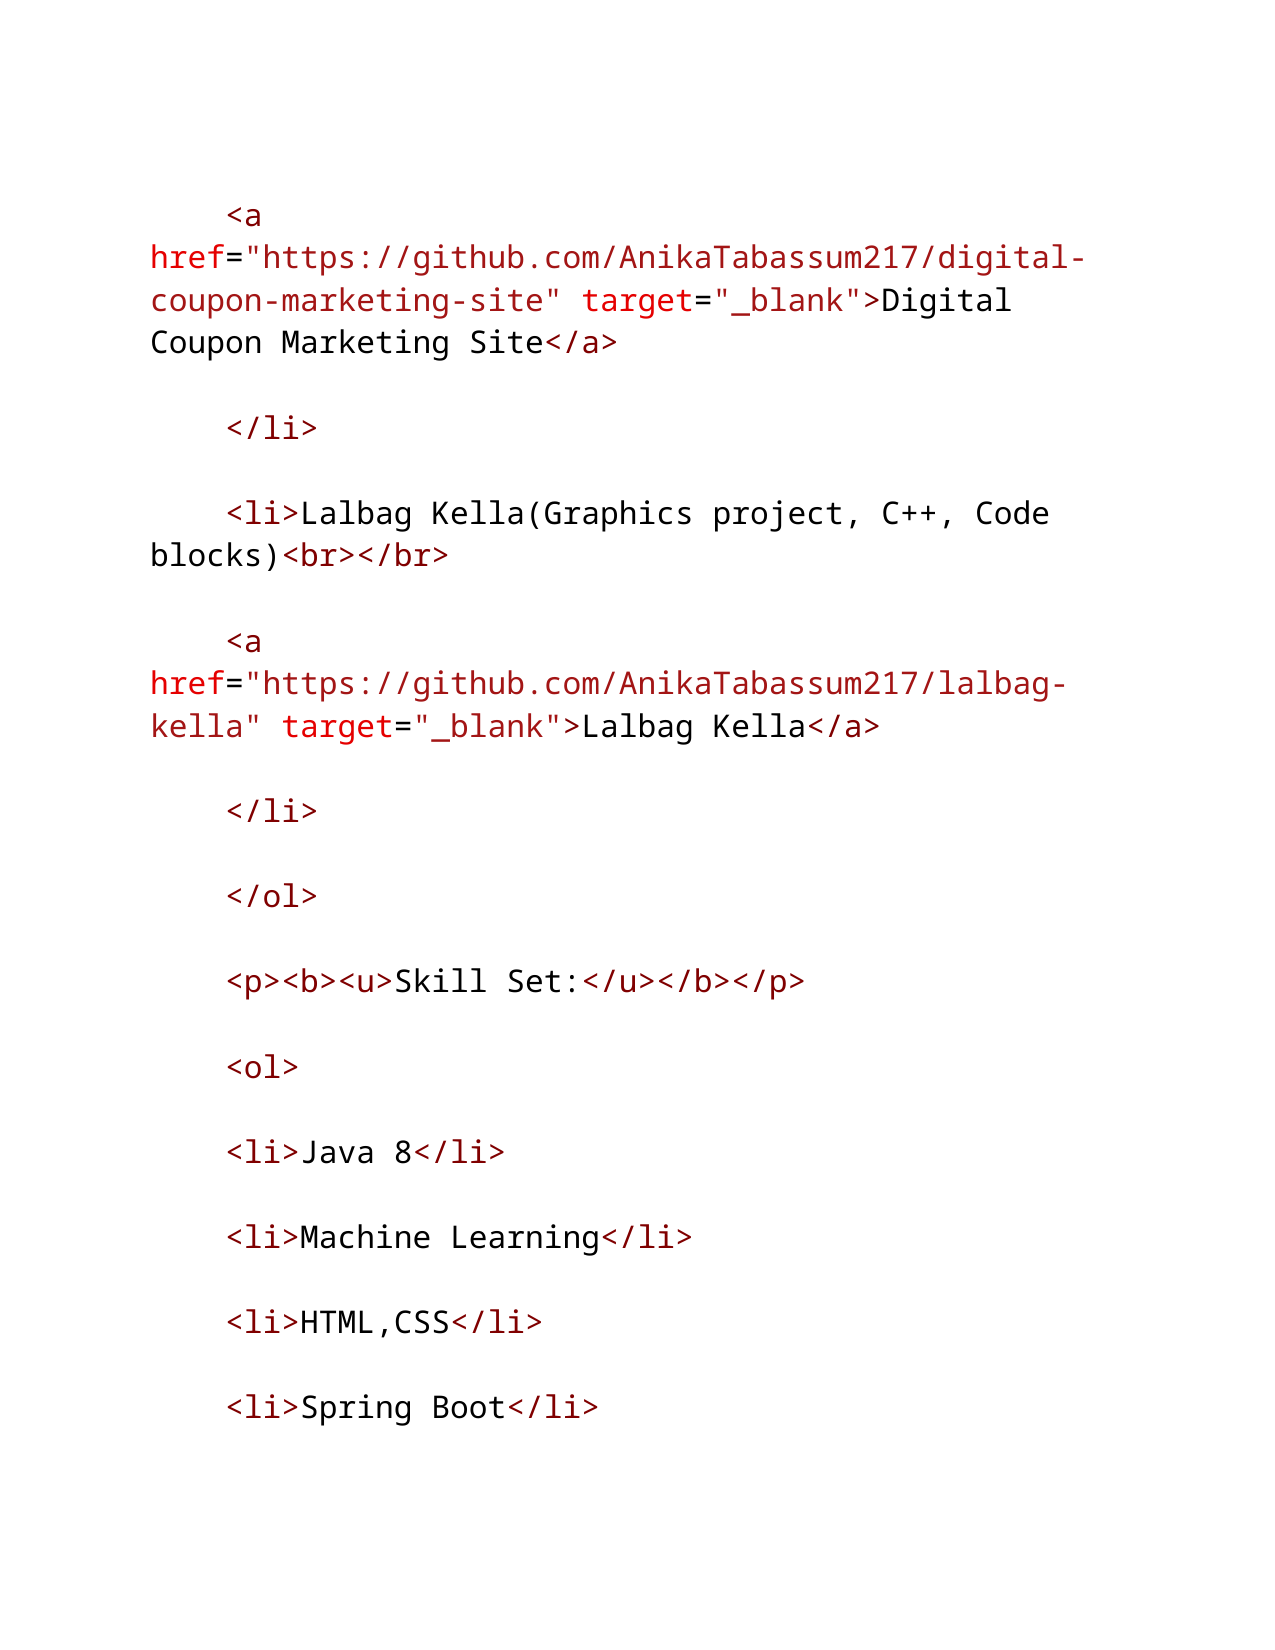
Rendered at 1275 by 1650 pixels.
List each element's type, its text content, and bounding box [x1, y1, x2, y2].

text <ol> [150, 1045, 1125, 1087]
text <a href="https://github.com/AnikaTabassum217/digital-coupon-marketing-site" target="_blank">Digital Coupon Marketing Site</a> [150, 193, 1125, 363]
text <li>Machine Learning</li> [150, 1215, 1125, 1258]
text <li>Spring Boot</li> [150, 1386, 1125, 1428]
text </ol> [150, 874, 1125, 917]
text <li>HTML,CSS</li> [150, 1300, 1125, 1343]
text <a href="https://github.com/AnikaTabassum217/lalbag-kella" target="_blank">Lalbag Kella</a> [150, 619, 1125, 746]
text </li> [150, 406, 1125, 448]
text <p><b><u>Skill Set:</u></b></p> [150, 959, 1125, 1002]
text <li>Lalbag Kella(Graphics project, C++, Code blocks)<br></br> [150, 491, 1125, 576]
text </li> [150, 789, 1125, 832]
text <li>Java 8</li> [150, 1130, 1125, 1172]
